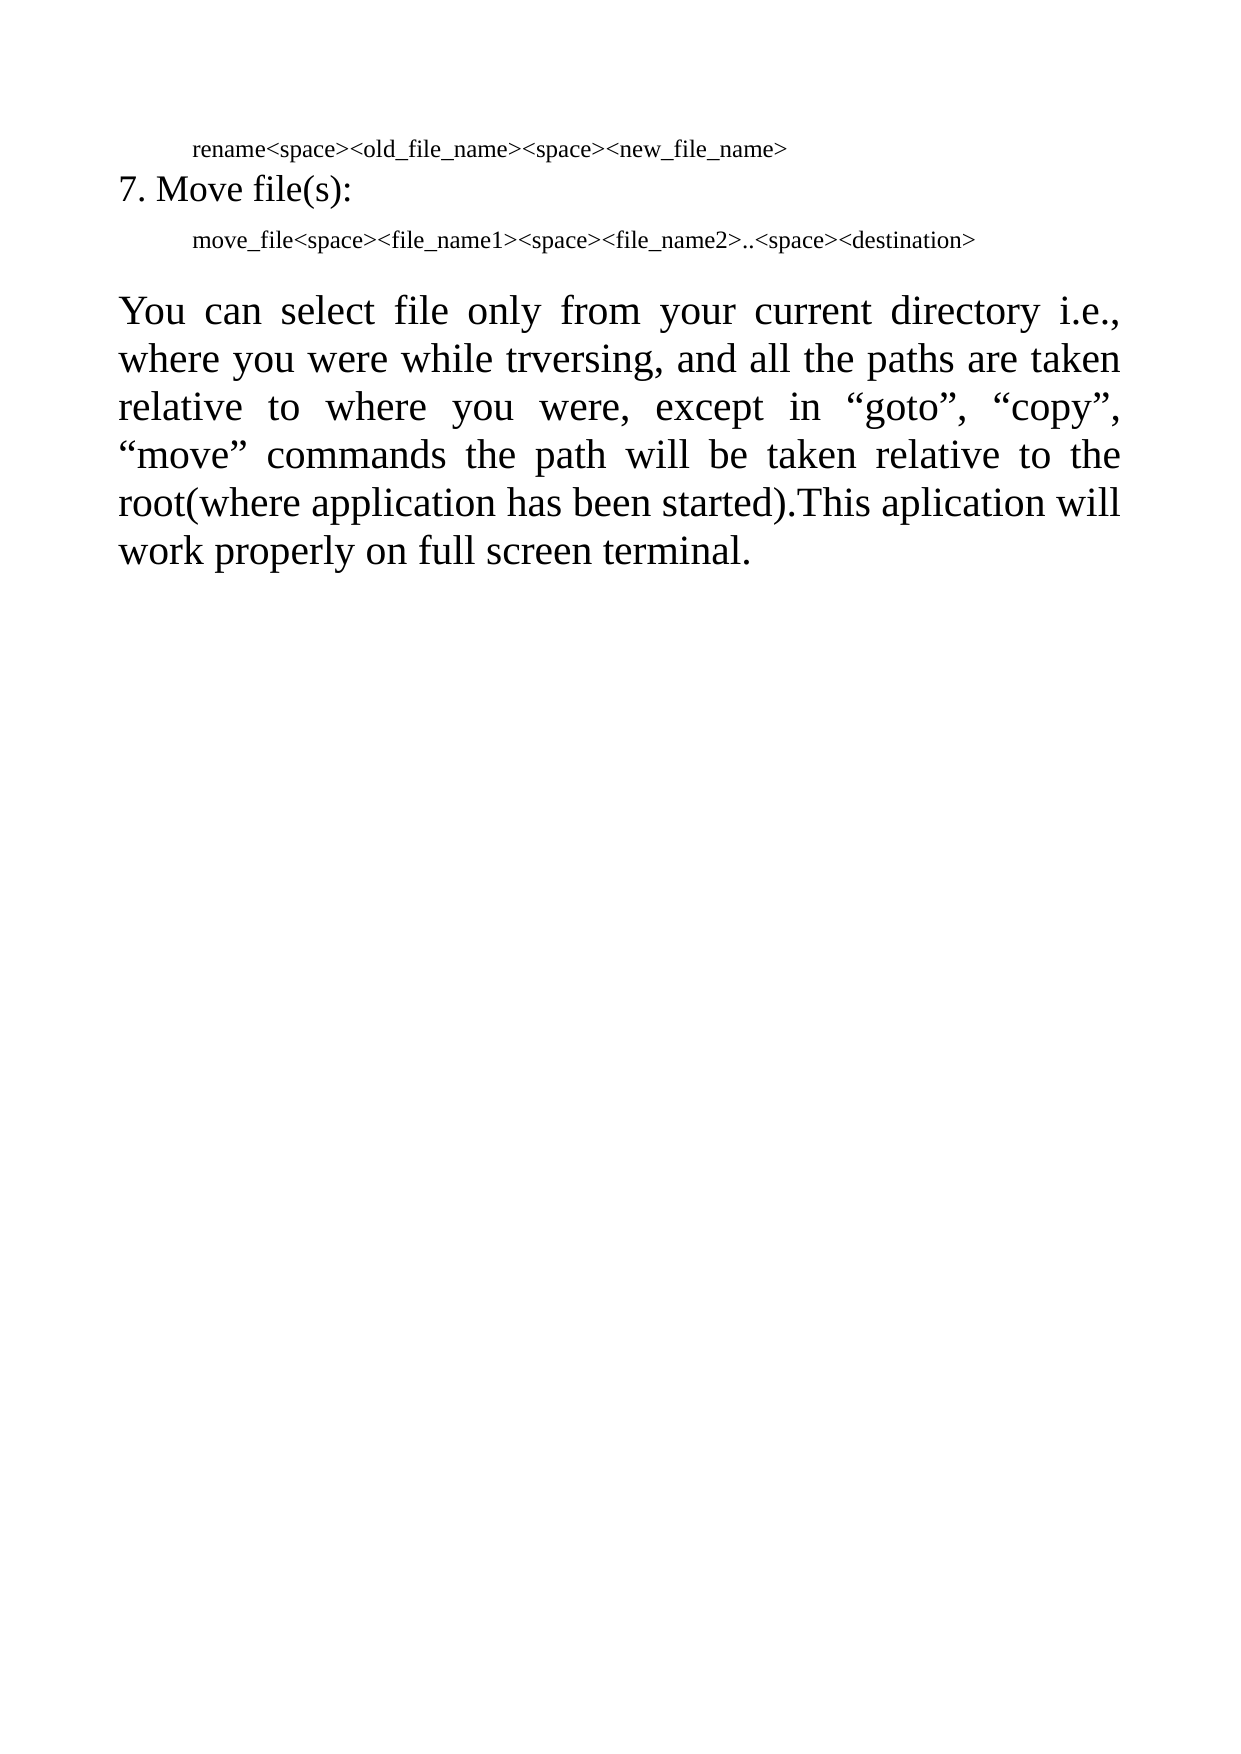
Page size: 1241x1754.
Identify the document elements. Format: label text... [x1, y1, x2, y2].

text move_file<space><file_name1><space><file_name2>..<space><destination> [118, 209, 1122, 257]
text 7. Move file(s): [118, 166, 1122, 209]
text You can select file only from your current directory i.e., where you were while trversing, and all the paths are taken relative to where you were, except in “goto”, “copy”, “move” commands the path will be taken relative to the root(where application has been started).This aplication will work properly on full screen terminal. [118, 286, 1122, 573]
text rename<space><old_file_name><space><new_file_name> [118, 118, 1122, 166]
